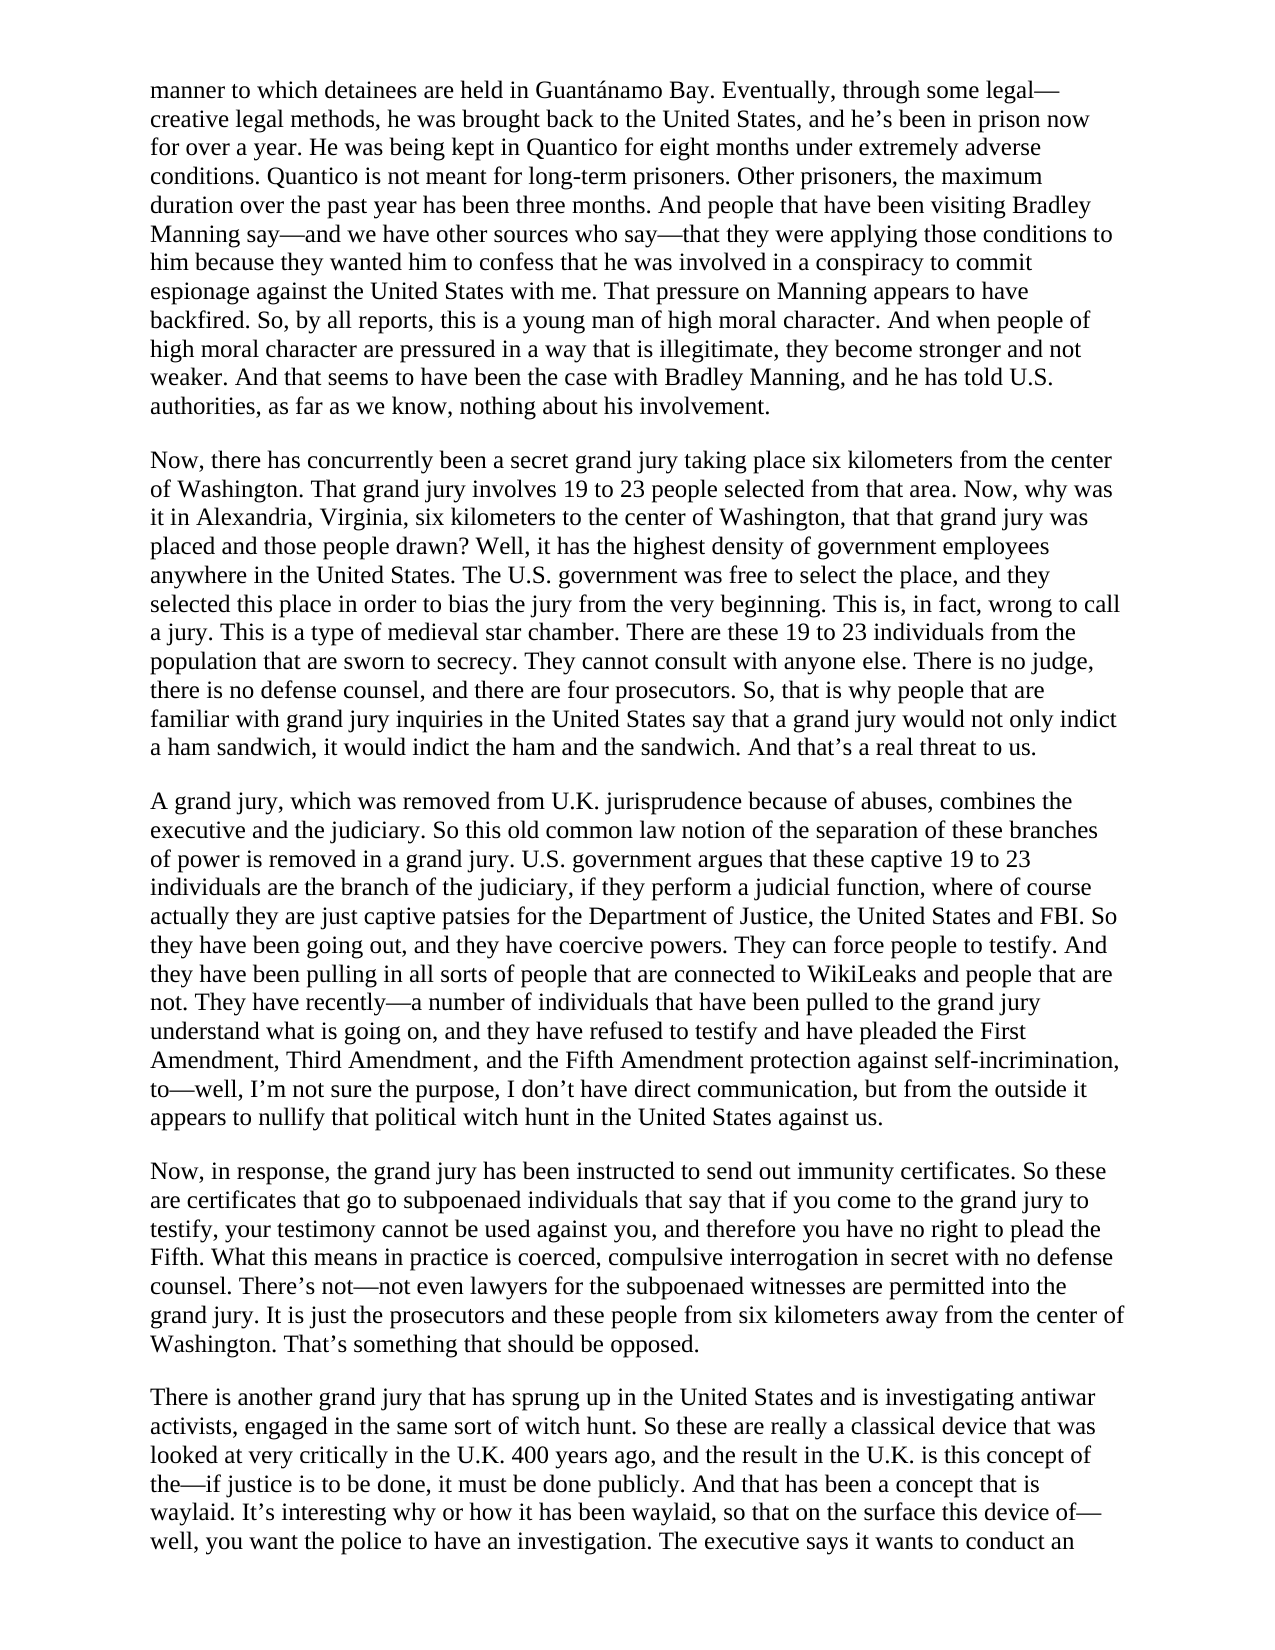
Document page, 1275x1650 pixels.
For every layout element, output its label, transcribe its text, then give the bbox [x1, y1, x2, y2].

text A grand jury, which was removed from U.K. jurisprudence because of abuses, combines the executive and the judiciary. So this old common law notion of the separation of these branches of power is removed in a grand jury. U.S. government argues that these captive 19 to 23 individuals are the branch of the judiciary, if they perform a judicial function, where of course actually they are just captive patsies for the Department of Justice, the United States and FBI. So they have been going out, and they have coercive powers. They can force people to testify. And they have been pulling in all sorts of people that are connected to WikiLeaks and people that are not. They have recently—a number of individuals that have been pulled to the grand jury understand what is going on, and they have refused to testify and have pleaded the First Amendment, Third Amendment‚ and the Fifth Amendment protection against self-incrimination, to—well, I’m not sure the purpose, I don’t have direct communication, but from the outside it appears to nullify that political witch hunt in the United States against us. [150, 786, 1125, 1131]
text There is another grand jury that has sprung up in the United States and is investigating antiwar activists, engaged in the same sort of witch hunt. So these are really a classical device that was looked at very critically in the U.K. 400 years ago, and the result in the U.K. is this concept of the—if justice is to be done, it must be done publicly. And that has been a concept that is waylaid. It’s interesting why or how it has been waylaid, so that on the surface this device of—well, you want the police to have an investigation. The executive says it wants to conduct an [150, 1382, 1125, 1555]
text Now, there has concurrently been a secret grand jury taking place six kilometers from the center of Washington. That grand jury involves 19 to 23 people selected from that area. Now, why was it in Alexandria, Virginia, six kilometers to the center of Washington, that that grand jury was placed and those people drawn? Well, it has the highest density of government employees anywhere in the United States. The U.S. government was free to select the place, and they selected this place in order to bias the jury from the very beginning. This is, in fact, wrong to call a jury. This is a type of medieval star chamber. There are these 19 to 23 individuals from the population that are sworn to secrecy. They cannot consult with anyone else. There is no judge, there is no defense counsel, and there are four prosecutors. So, that is why people that are familiar with grand jury inquiries in the United States say that a grand jury would not only indict a ham sandwich, it would indict the ham and the sandwich. And that’s a real threat to us. [150, 445, 1125, 761]
text Now, in response, the grand jury has been instructed to send out immunity certificates. So these are certificates that go to subpoenaed individuals that say that if you come to the grand jury to testify, your testimony cannot be used against you, and therefore you have no right to plead the Fifth. What this means in practice is coerced, compulsive interrogation in secret with no defense counsel. There’s not—not even lawyers for the subpoenaed witnesses are permitted into the grand jury. It is just the prosecutors and these people from six kilometers away from the center of Washington. That’s something that should be opposed. [150, 1156, 1125, 1357]
text manner to which detainees are held in Guantánamo Bay. Eventually, through some legal—creative legal methods, he was brought back to the United States, and he’s been in prison now for over a year. He was being kept in Quantico for eight months under extremely adverse conditions. Quantico is not meant for long-term prisoners. Other prisoners, the maximum duration over the past year has been three months. And people that have been visiting Bradley Manning say—and we have other sources who say—that they were applying those conditions to him because they wanted him to confess that he was involved in a conspiracy to commit espionage against the United States with me. That pressure on Manning appears to have backfired. So, by all reports, this is a young man of high moral character. And when people of high moral character are pressured in a way that is illegitimate, they become stronger and not weaker. And that seems to have been the case with Bradley Manning, and he has told U.S. authorities, as far as we know, nothing about his involvement. [150, 75, 1125, 420]
